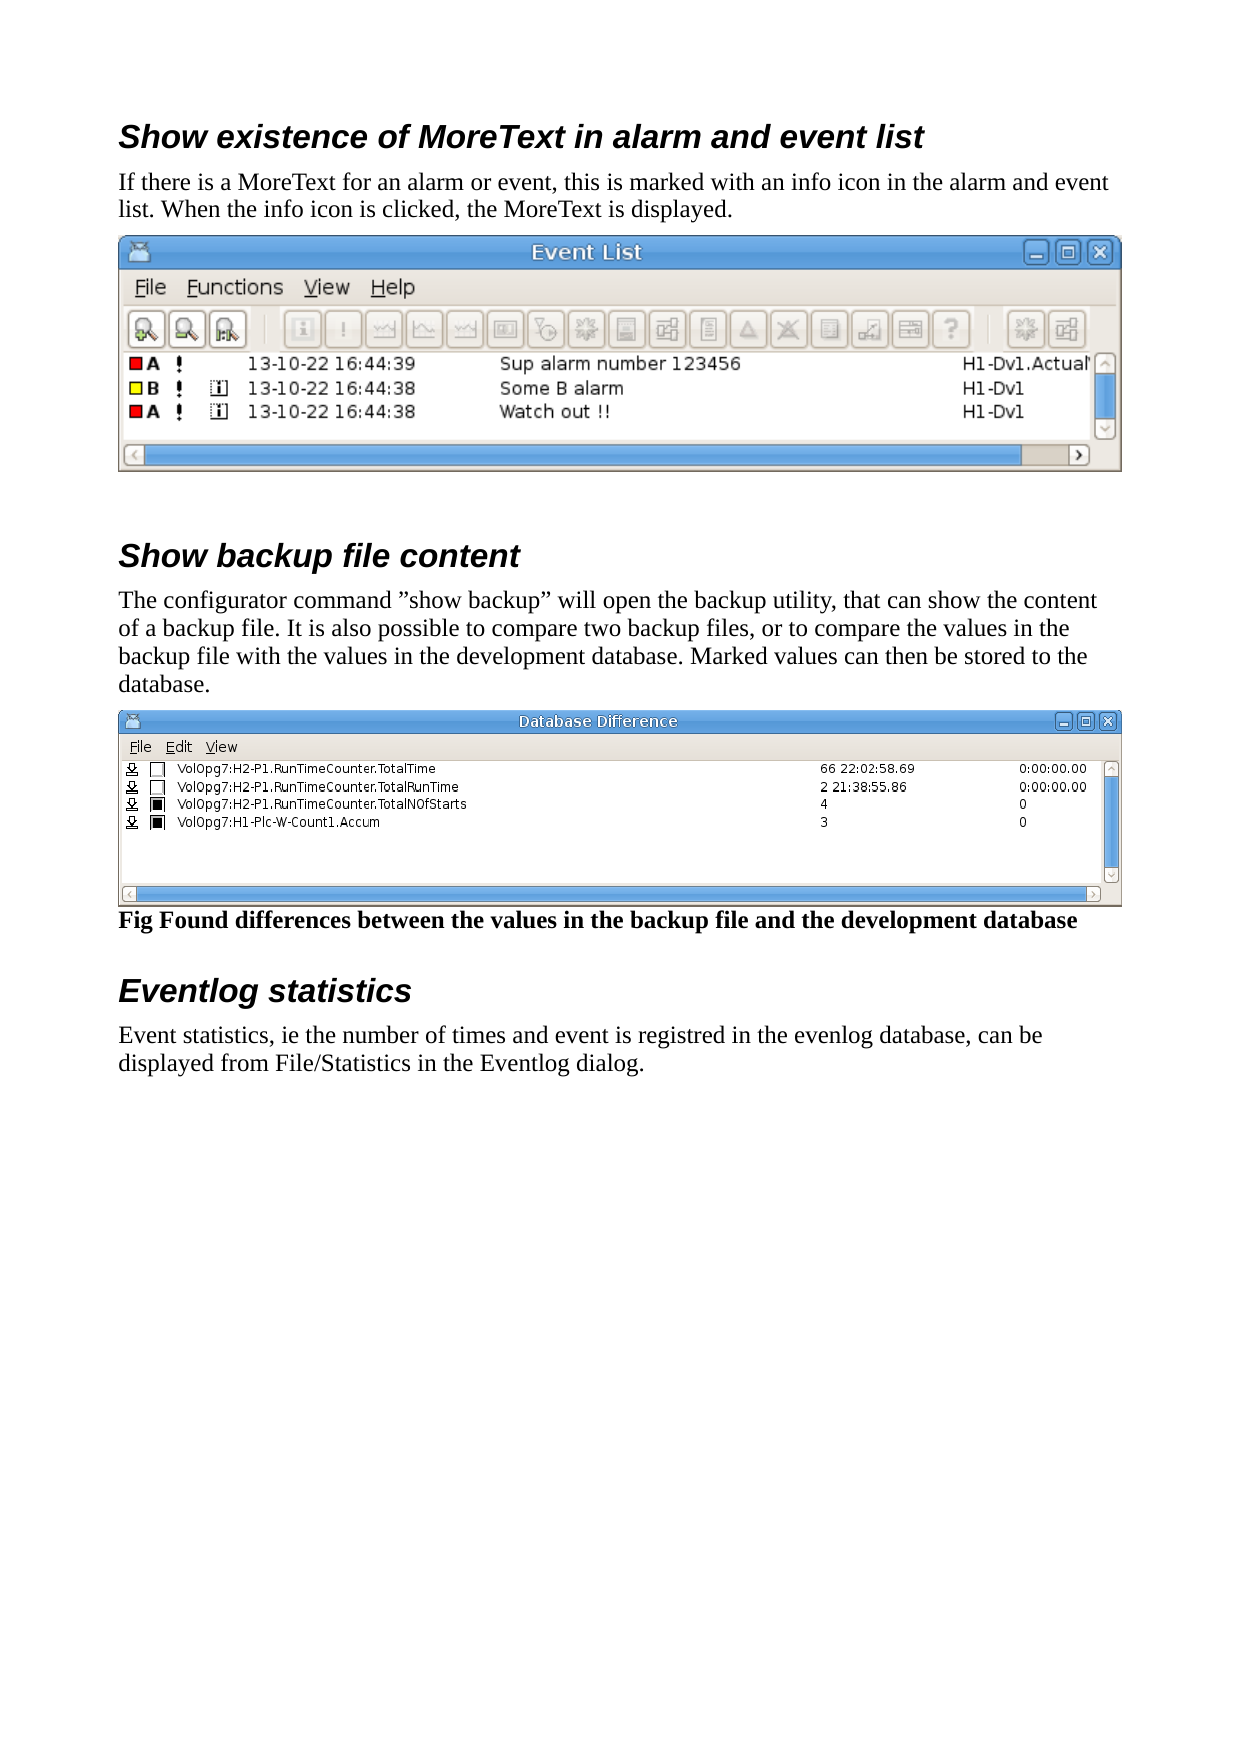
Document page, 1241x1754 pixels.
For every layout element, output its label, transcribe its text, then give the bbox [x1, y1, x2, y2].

subtitle Show existence of MoreText in alarm and event list [118, 118, 1122, 155]
text If there is a MoreText for an alarm or event, this is marked with an info icon in the alarm and event list. When the info icon is clicked, the MoreText is displayed. [118, 168, 1122, 223]
subtitle Eventlog statistics [118, 972, 1122, 1009]
text The configurator command ”show backup” will open the backup utility, that can show the content of a backup file. It is also possible to compare two backup files, or to compare the values in the backup file with the values in the development database. Marked values can then be stored to the database. [118, 587, 1122, 697]
text Event statistics, ie the number of times and event is registred in the evenlog database, can be displayed from File/Statistics in the Eventlog dialog. [118, 1022, 1122, 1077]
picture [118, 235, 1122, 472]
picture [118, 710, 1122, 907]
subtitle Show backup file content [118, 537, 1122, 574]
text Fig Found differences between the values in the backup file and the development database [118, 907, 1122, 934]
